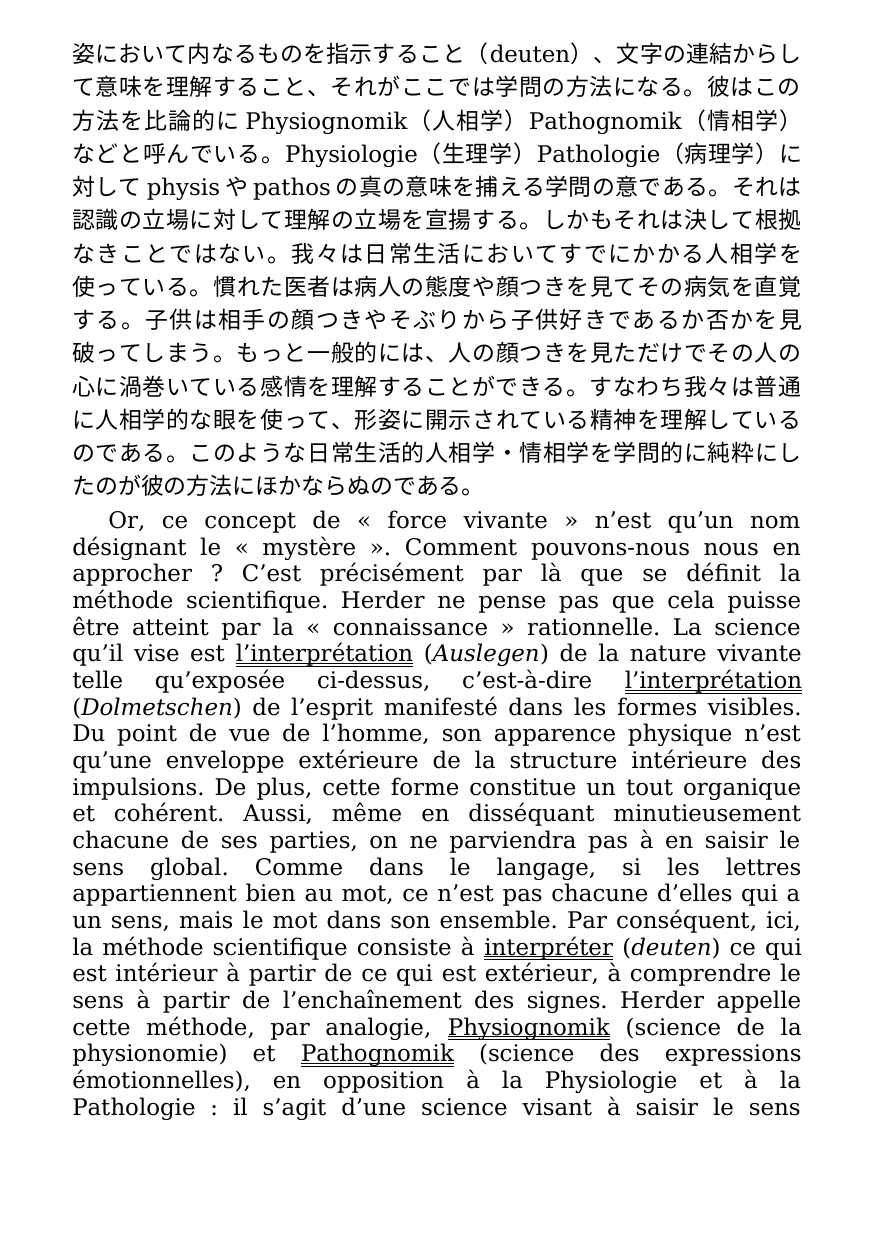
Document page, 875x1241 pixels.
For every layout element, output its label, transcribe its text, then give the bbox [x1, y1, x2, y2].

text Or, ce concept de « force vivante » n’est qu’un nom désignant le « mystère ». Comment pouvons-nous nous en approcher ? C’est précisément par là que se définit la méthode scientifique. Herder ne pense pas que cela puisse être atteint par la « connaissance » rationnelle. La science qu’il vise est l’interprétation (Auslegen) de la nature vivante telle qu’exposée ci-dessus, c’est-à-dire l’interprétation (Dolmetschen) de l’esprit manifesté dans les formes visibles. Du point de vue de l’homme, son apparence physique n’est qu’une enveloppe extérieure de la structure intérieure des impulsions. De plus, cette forme constitue un tout organique et cohérent. Aussi, même en disséquant minutieusement chacune de ses parties, on ne parviendra pas à en saisir le sens global. Comme dans le langage, si les lettres appartiennent bien au mot, ce n’est pas chacune d’elles qui a un sens, mais le mot dans son ensemble. Par conséquent, ici, la méthode scientifique consiste à interpréter (deuten) ce qui est intérieur à partir de ce qui est extérieur, à comprendre le sens à partir de l’enchaînement des signes. Herder appelle cette méthode, par analogie, Physiognomik (science de la physionomie) et Pathognomik (science des expressions émotionnelles), en opposition à la Physiologie et à la Pathologie : il s’agit d’une science visant à saisir le sens [72, 507, 802, 1121]
text 姿において内なるものを指示すること（deuten）、文字の連結からして意味を理解すること、それがここでは学問の方法になる。彼はこの方法を比論的にPhysiognomik（人相学）Pathognomik（情相学）などと呼んでいる。Physiologie（生理学）Pathologie（病理学）に対してphysisやpathosの真の意味を捕える学問の意である。それは認識の立場に対して理解の立場を宣揚する。しかもそれは決して根拠なきことではない。我々は日常生活においてすでにかかる人相学を使っている。慣れた医者は病人の態度や顔つきを見てその病気を直覚する。子供は相手の顔つきやそぶりから子供好きであるか否かを見破ってしまう。もっと一般的には、人の顔つきを見ただけでその人の心に渦巻いている感情を理解することができる。すなわち我々は普通に人相学的な眼を使って、形姿に開示されている精神を理解しているのである。このような日常生活的人相学・情相学を学問的に純粋にしたのが彼の方法にほかならぬのである。 [72, 36, 802, 501]
